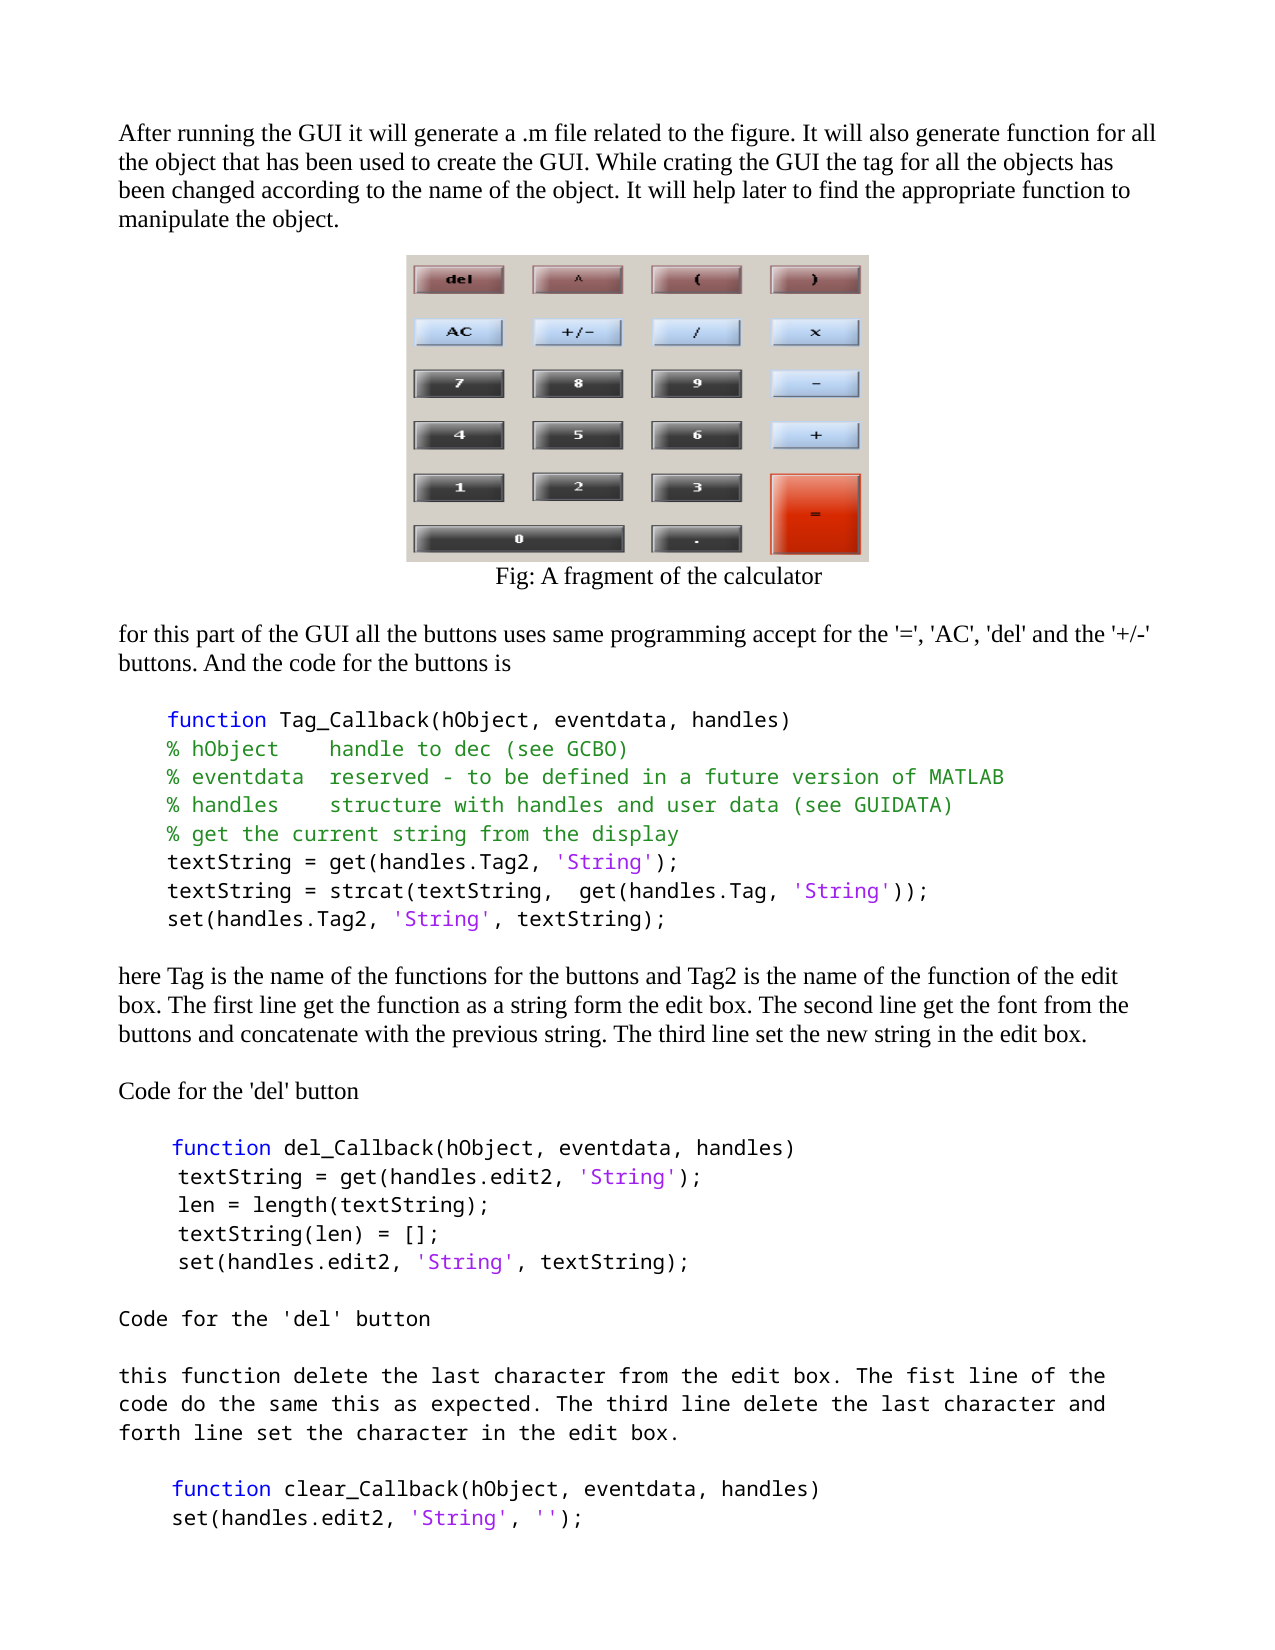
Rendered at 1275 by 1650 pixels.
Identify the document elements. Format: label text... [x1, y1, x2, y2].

text textString(len) = []; [118, 1219, 1157, 1247]
text textString = get(handles.edit2, 'String'); [118, 1162, 1157, 1190]
text function del_Callback(hObject, eventdata, handles) [118, 1133, 1157, 1162]
text % hObject handle to dec (see GCBO) [118, 734, 1157, 762]
text function clear_Callback(hObject, eventdata, handles) [118, 1474, 1157, 1503]
text % get the current string from the display [118, 819, 1157, 847]
text textString = get(handles.Tag2, 'String'); [118, 847, 1157, 876]
text len = length(textString); [118, 1190, 1157, 1219]
text % handles structure with handles and user data (see GUIDATA) [118, 791, 1157, 819]
text here Tag is the name of the functions for the buttons and Tag2 is the name of the function of the edit box. The first line get the function as a string form the edit box. The second line get the font from the buttons and concatenate with the previous string. The third line set the new string in the edit box. [118, 961, 1157, 1047]
text Code for the 'del' button [118, 1304, 1157, 1332]
text Code for the 'del' button [118, 1076, 1157, 1105]
text textString = strcat(textString, get(handles.Tag, 'String')); [118, 876, 1157, 904]
text % eventdata reserved - to be defined in a future version of MATLAB [118, 762, 1157, 791]
text set(handles.edit2, 'String', textString); [118, 1247, 1157, 1276]
text set(handles.Tag2, 'String', textString); [118, 904, 1157, 933]
text After running the GUI it will generate a .m file related to the figure. It will also generate function for all the object that has been used to create the GUI. While crating the GUI the tag for all the objects has been changed according to the name of the object. It will help later to find the appropriate function to manipulate the object. [118, 118, 1157, 233]
text set(handles.edit2, 'String', ''); [118, 1503, 1157, 1531]
picture [406, 255, 869, 562]
text for this part of the GUI all the buttons uses same programming accept for the '=', 'AC', 'del' and the '+/-' buttons. And the code for the buttons is [118, 619, 1157, 676]
text Fig: A fragment of the calculator [118, 233, 1157, 590]
text this function delete the last character from the edit box. The fist line of the code do the same this as expected. The third line delete the last character and forth line set the character in the edit box. [118, 1361, 1157, 1446]
text function Tag_Callback(hObject, eventdata, handles) [118, 705, 1157, 734]
